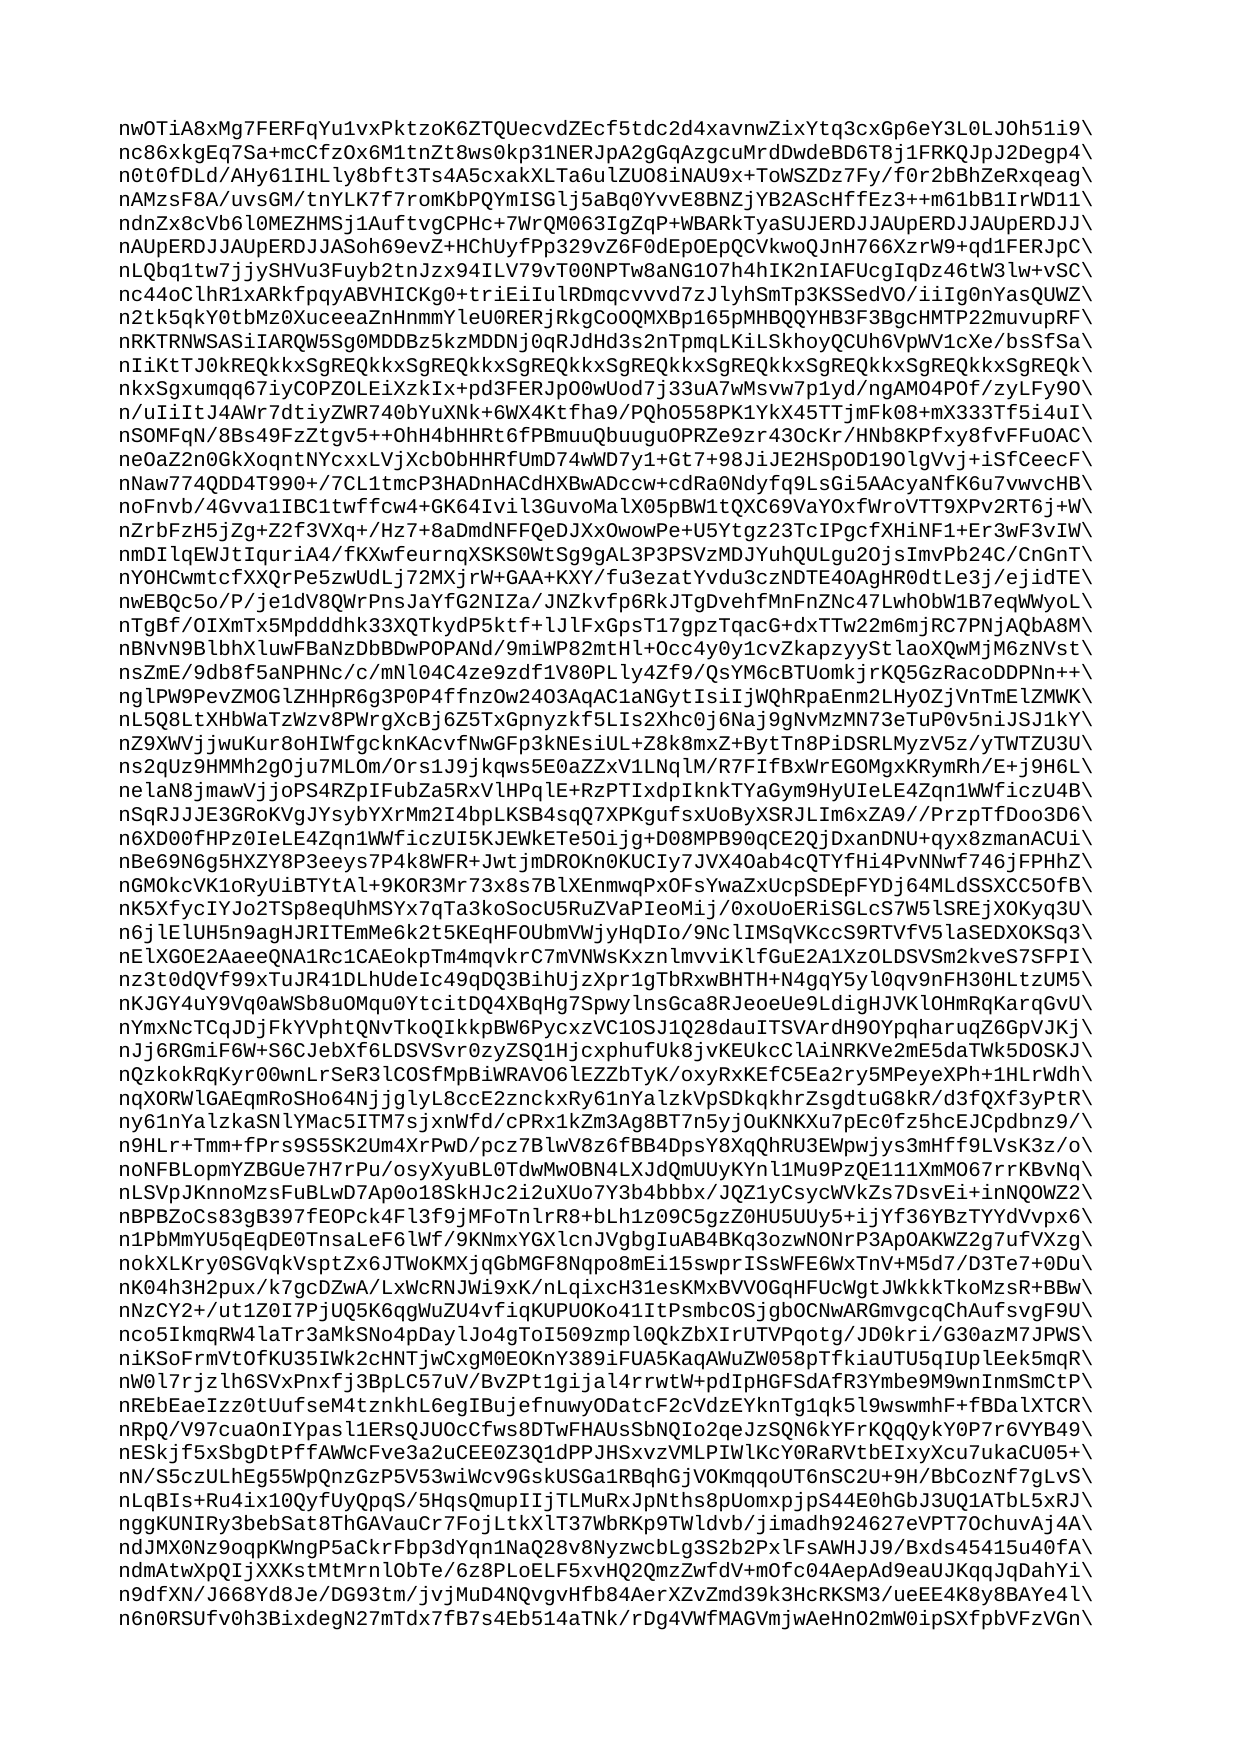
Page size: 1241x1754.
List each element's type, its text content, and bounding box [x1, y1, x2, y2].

text nwOTiA8xMg7FERFqYu1vxPktzoK6ZTQUecvdZEcf5tdc2d4xavnwZixYtq3cxGp6eY3L0LJOh51i9\nc86xkgEq7Sa+mcCfzOx6M1tnZt8ws0kp31NERJpA2gGqAzgcuMrdDwdeBD6T8j1FRKQJpJ2Degp4\n0t0fDLd/AHy61IHLly8bft3Ts4A5cxakXLTa6ulZUO8iNAU9x+ToWSZDz7Fy/f0r2bBhZeRxqeag\nAMzsF8A/uvsGM/tnYLK7f7romKbPQYmISGlj5aBq0YvvE8BNZjYB2AScHffEz3++m61bB1IrWD11\ndnZx8cVb6l0MEZHMSj1AuftvgCPHc+7WrQM063IgZqP+WBARkTyaSUJERDJJAUpERDJJAUpERDJJ\nAUpERDJJAUpERDJJASoh69evZ+HChUyfPp329vZ6F0dEpOEpQCVkwoQJnH766XzrW9+qd1FERJpC\nLQbq1tw7jjySHVu3Fuyb2tnJzx94ILV79vT00NPTw8aNG1O7h4hIK2nIAFUcgIqDz46tW3lw+vSC\nc44oClhR1xARkfpqyABVHICKg0+triEiIulRDmqcvvvd7zJlyhSmTp3KSSedVO/iiIg0nYasQUWZ\n2tk5qkY0tbMz0XuceeaZnHnmmYleU0RERjRkgCoOQMXBp165pMHBQQYHB3F3BgcHMTP22muvupRF\nRKTRNWSASiIARQW5Sg0MDDBz5kzMDDNj0qRJdHd3s2nTpmqLKiLSkhoyQCUh6VpWV1cXe/bsSfSa\nIiKtTJ0kREQkkxSgREQkkxSgREQkkxSgREQkkxSgREQkkxSgREQkkxSgREQkkxSgREQkkxSgREQk\nkxSgxumqq67iyCOPZOLEiXzkIx+pd3FERJpO0wUod7j33uA7wMsvw7p1yd/ngAMO4POf/zyLFy9O\n/uIiItJ4AWr7dtiyZWR740bYuXNk+6WX4Ktfha9/PQhO558PK1YkX45TTjmFk08+mX333Tf5i4uI\nSOMFqN/8Bs49FzZtgv5++OhH4bHHRt6fPBmuuQbuuguOPRZe9zr43OcKr/HNb8KPfxy8fvFFuOAC\neOaZ2n0GkXoqntNYcxxLVjXcbObHHRfUmD74wWD7y1+Gt7+98JiJE2HSpOD19OlgVvj+iSfCeecF\nNaw774QDD4T990+/7CL1tmcP3HADnHACdHXBwADccw+cdRa0Ndyfq9LsGi5AAcyaNfK6u7vwvcHB\noFnvb/4Gvva1IBC1twffcw4+GK64Ivil3GuvoMalX05pBW1tQXC69VaYOxfWroVTT9XPv2RT6j+W\nZrbFzH5jZg+Z2f3VXq+/Hz7+8aDmdNFFQeDJXxOwowPe+U5Ytgz23TcIPgcfXHiNF1+Er3wF3vIW\nmDIlqEWJtIquriA4/fKXwfeurnqXSKS0WtSg9gAL3P3PSVzMDJYuhQULgu2OjsImvPb24C/CnGnT\nYOHCwmtcfXXQrPe5zwUdLj72MXjrW+GAA+KXY/fu3ezatYvdu3czNDTE4OAgHR0dtLe3j/ejidTE\nwEBQc5o/P/je1dV8QWrPnsJaYfG2NIZa/JNZkvfp6RkJTgDvehfMnFnZNc47LwhObW1B7eqWWyoL\nTgBf/OIXmTx5Mpdddhk33XQTkydP5ktf+lJlFxGpsT17gpzTqacG+dxTTw22m6mjRC7PNjAQbA8M\nBNvN9BlbhXluwFBaNzDbBDwPOPANd/9miWP82mtHl+Occ4y0y1cvZkapzyyStlaoXQwMjM6zNVst\nsZmE/9db8f5aNPHNc/c/mNl04C4ze9zdf1V80PLly4Zf9/QsYM6cBTUomkjrKQ5GzRacoDDPNn++\nglPW9PevZMOGlZHHpR6g3P0P4ffnzOw24O3AqAC1aNGytIsiIjWQhRpaEnm2LHyOZjVnTmElZMWK\nL5Q8LtXHbWaTzWzv8PWrgXcBj6Z5TxGpnyzkf5LIs2Xhc0j6Naj9gNvMzMN73eTuP0v5niJSJ1kY\nZ9XWVjjwuKur8oHIWfgcknKAcvfNwGFp3kNEsiUL+Z8k8mxZ+BytTn8PiDSRLMyzV5z/yTWTZU3U\ns2qUz9HMMh2gOju7MLOm/Ors1J9jkqws5E0aZZxV1LNqlM/R7FIfBxWrEGOMgxKRymRh/E+j9H6L\nelaN8jmawVjjoPS4RZpIFubZa5RxVlHPqlE+RzPTIxdpIknkTYaGym9HyUIeLE4Zqn1WWficzU4B\nSqRJJJE3GRoKVgJYsybYXrMm2I4bpLKSB4sqQ7XPKgufsxUoByXSRJLIm6xZA9//PrzpTfDoo3D6\n6XD00fHPz0IeLE4Zqn1WWficzUI5KJEWkETe5Oijg+D08MPB90qCE2QjDxanDNU+qyx8zmanACUi\nBe69N6g5HXZY8P3eeys7P4k8WFR+JwtjmDROKn0KUCIy7JVX4Oab4cQTYfHi4PvNNwf746jFPHhZ\nGMOkcVK1oRyUiBTYtAl+9KOR3Mr73x8s7BlXEnmwqPxOFsYwaZxUcpSDEpFYDj64MLdSSXCC5OfB\nK5XfycIYJo2TSp8eqUhMSYx7qTa3koSocU5RuZVaPIeoMij/0xoUoERiSGLcS7W5lSREjXOKyq3U\n6jlElUH5n9agHJRITEmMe6k2t5KEqHFOUbmVWjyHqDIo/9NclIMSqVKccS9RTVfV5laSEDXOKSq3\nElXGOE2AaeeQNA1Rc1CAEokpTm4mqvkrC7mVNWsKxznlmvviKlfGuE2A1XzOLDSVSm2kveS7SFPI\nz3t0dQVf99xTuJR41DLhUdeIc49qDQ3BihUjzXpr1gTbRxwBHTH+N4gqY5yl0qv9nFH30HLtzUM5\nKJGY4uY9Vq0aWSb8uOMqu0YtcitDQ4XBqHg7SpwylnsGca8RJeoeUe9LdigHJVKlOHmRqKarqGvU\nYmxNcTCqJDjFkYVphtQNvTkoQIkkpBW6PycxzVC1OSJ1Q28dauITSVArdH9OYpqharuqZ6GpVJKj\nJj6RGmiF6W+S6CJebXf6LDSVSvr0zyZSQ1HjcxphufUk8jvKEUkcClAiNRKVe2mE5daTWk5DOSKJ\nQzkokRqKyr00wnLrSeR3lCOSfMpBiWRAVO6lEZZbTyK/oxyRxKEfC5Ea2ry5MPeyeXPh+1HLrWdh\nqXORWlGAEqmRoSHo64NjjglyL8ccE2znckxRy61nYalzkVpSDkqkhrZsgdtuG8kR/d3fQXf3yPtR\ny61nYalzkaSNlYMac5ITM7sjxnWfd/cPRx1kZm3Ag8BT7n5yjOuKNKXu7pEc0fz5hcEJCpdbnz9/\n9HLr+Tmm+fPrs9S5SK2Um4XrPwD/pcz7BlwV8z6fBB4DpsY8XqQhRU3EWpwjys3mHff9LVsK3z/o\noNFBLopmYZBGUe7H7rPu/osyXyuBL0TdwMwOBN4LXJdQmUUyKYnl1Mu9PzQE111XmMO67rrKBvNq\nLSVpJKnnoMzsFuBLwD7Ap0o18SkHJc2i2uXUo7Y3b4bbbx/JQZ1yCsycWVkZs7DsvEi+inNQOWZ2\nBPBZoCs83gB397fEOPck4Fl3f9jMFoTnlrR8+bLh1z09C5gzZ0HU5UUy5+ijYf36YBzTYYdVvpx6\n1PbMmYU5qEqDE0TnsaLeF6lWf/9KNmxYGXlcnJVgbgIuAB4BKq3ozwNONrP3ApOAKWZ2g7ufVXzg\nokXLKry0SGVqkVsptZx6JTWoKMXjqGbMGF8Nqpo8mEi15swprISsWFE6WxTnV+M5d7/D3Te7+0Du\nK04h3H2pux/k7gcDZwA/LxWcRNJWi9xK/nLqixcH31esKMxBVVOGqHFUcWgtJWkkkTkoMzsR+BBw\nNzCY2+/ut1Z0I7PjUQ5K6qgWuZU4vfiqKUPUOKo41ItPsmbcOSjgbOCNwARGmvgcqChAufsvgF9U\nco5IkmqRW4laTr3aMkSNo4pDaylJo4gToI509zmpl0QkZbXIrUTVPqotg/JD0kri/G30azM7JPWS\niKSoFrmVtOfKU35IWk2cHNTjwCxgM0EOKnY389iFUA5KaqAWuZW058pTfkiaUTU5qIUplEek5mqR\nW0l7rjzlh6SVxPnxfj3BpLC57uV/BvZPt1gijal4rrwtW+pdIpHGFSdAfR3Ymbe9M9wnInmSmCtP\nREbEaeIzz0tUufseM4tznkhL6egIBujefnuwyODatcF2cVdzEYknTg1qk5l9wswmhF+fBDalXTCR\nRpQ/V97cuaOnIYpasl1ERsQJUOcCfws8DTwFHAUsSbNQIo2qeJzSQN6kYFrKQqQykY0P7r6VYB49\nESkjf5xSbgDtPffAWWcFve3a2uCEE0Z3Q1dPPJHSxvzVMLPIWlKcY0RaRVtbEIxyXcu7ukaCU05+\nN/S5czULhEg55WpQnzGzP5V53wiWcv9GskUSGa1RBqhGjVOKmqqoUT6nSC2U+9H/BbCozNf7gLvS\nLqBIs+Ru4ix10QyfUyQpqS/5HqsQmupIIjTLMuRxJpNths8pUomxpjpS44E0hGbJ3UQ1ATbL5xRJ\nggKUNIRy3bebSat8ThGAVauCr7FojLtkXlT37WbRKp9TWldvb/jimadh924627eVPT7OchuvAj4A\ndJMX0Nz9oqpKWngP5aCkrFbp3dYqn1NaQ28v8NyzwcbLg3S2b2PxlFsAWHJJ9/Bxds45415u40fA\ndmAtwXpQIjXXKstMtMrnlObTe/6z8PLoELF5xvHQ2QmzZwfdV+mOfc04AepAd9eaUJKqqJqDahYi\n9dfXN/J668Yd8Je/DG93tm/jvjMuD4NQvgvHfb84AerXZvZmd39k3HcRKSM3/ueEE4K8y8BAYe4l\n6n0RSUfv0h3BixdegN27mTdx7fB7s4Eb514aTNk/rDg4VWfMAGVmjwAeHnO2mW0ipSXfpbVFzVGn\ [118, 118, 1122, 1631]
